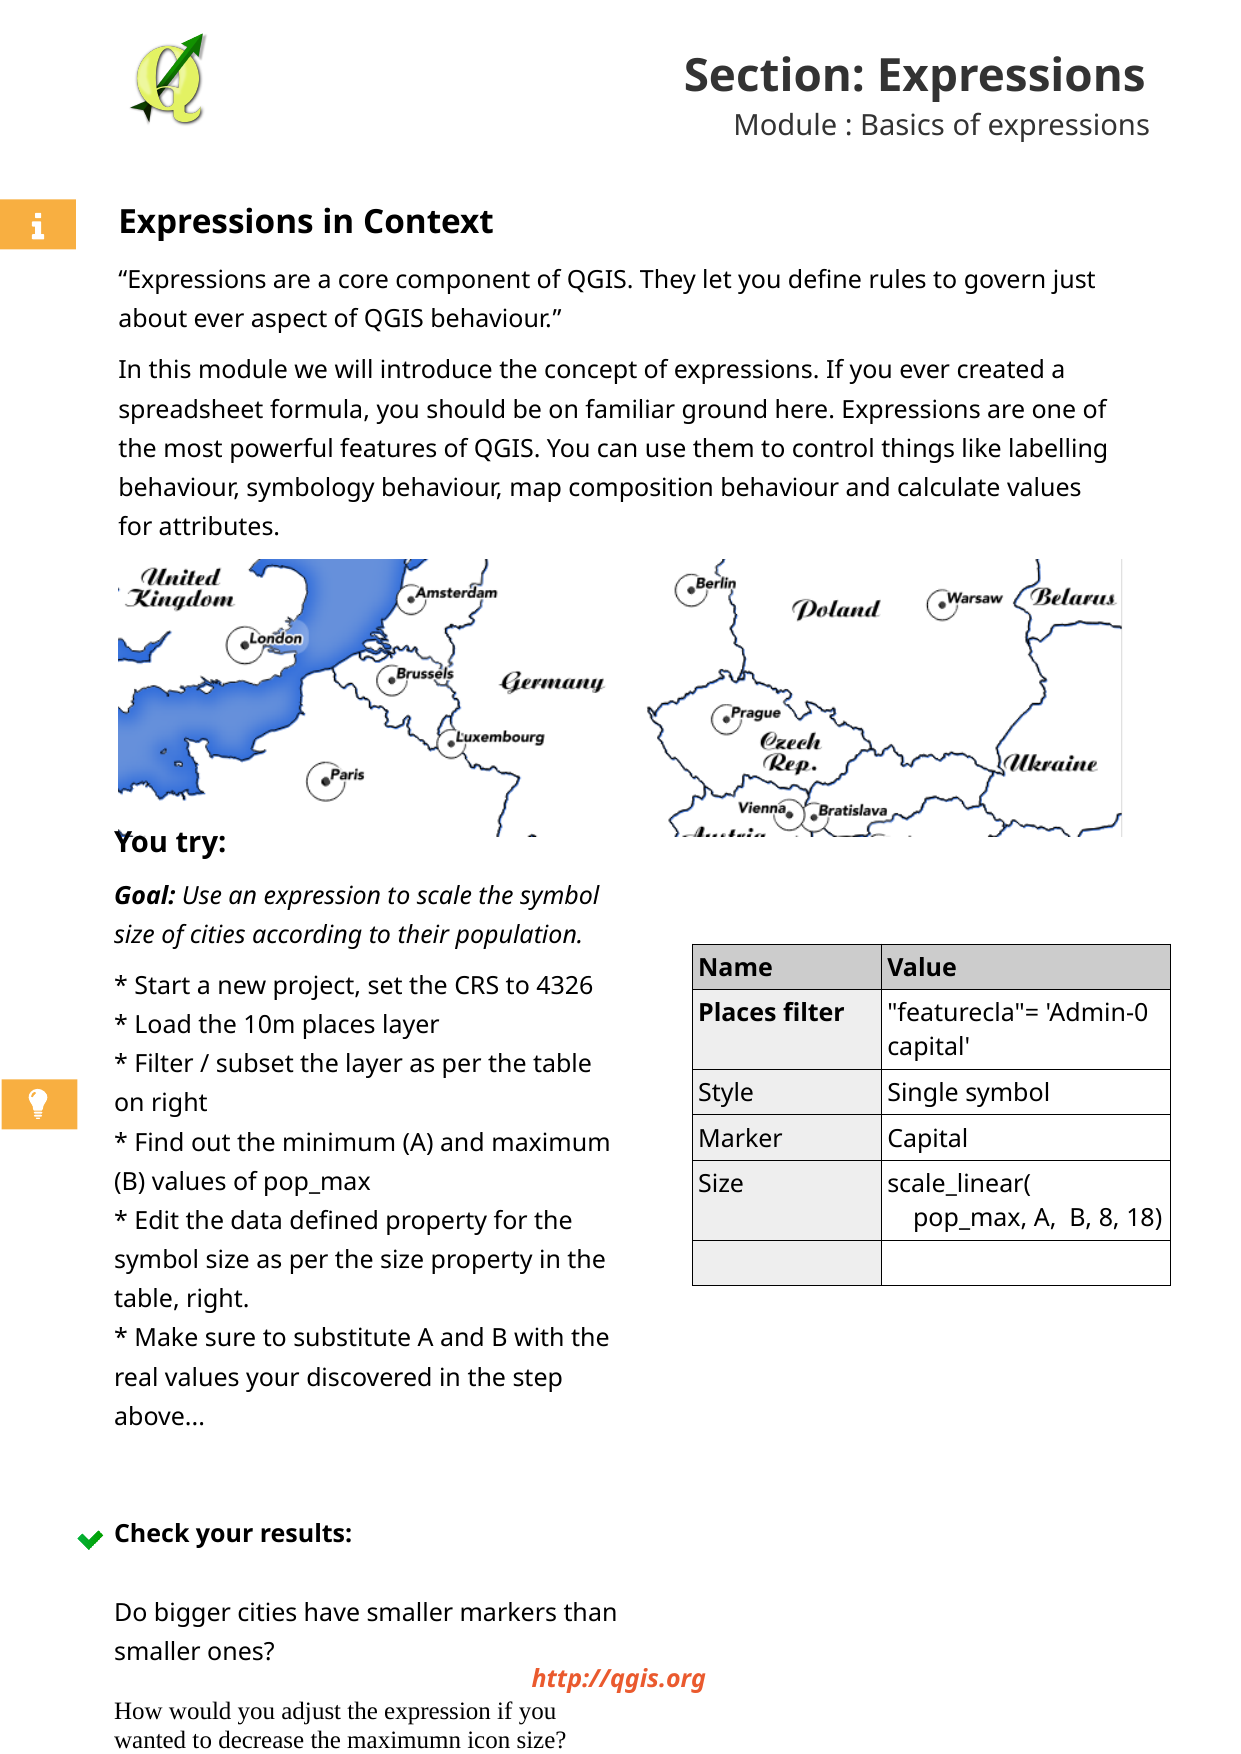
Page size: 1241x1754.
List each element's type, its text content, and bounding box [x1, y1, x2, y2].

table_cell Marker [693, 1115, 881, 1160]
table_header Name [693, 945, 881, 989]
text In this module we will introduce the concept of expressions. If you ever created a spreadsheet formula, you should be on familiar ground here. Expressions are one of the most powerful features of QGIS. You can use them to control things like labelling behaviour, symbology behaviour, map composition behaviour and calculate values for attributes. [118, 352, 1122, 543]
text “Expressions are a core component of QGIS. They let you define rules to govern just about ever aspect of QGIS behaviour.” [118, 262, 1122, 335]
table_cell Capital [882, 1115, 1170, 1160]
table_cell Style [693, 1070, 881, 1114]
table_cell Size [693, 1161, 881, 1240]
table_cell "featurecla"= 'Admin-0 capital' [882, 990, 1170, 1069]
table_cell Places filter [693, 990, 881, 1069]
subtitle Expressions in Context [118, 198, 1122, 243]
table_header Value [882, 945, 1170, 989]
table_cell [882, 1241, 1170, 1285]
picture [122, 31, 218, 127]
table_cell [693, 1241, 881, 1285]
picture [118, 559, 1123, 837]
table_cell Single symbol [882, 1070, 1170, 1114]
table_cell scale_linear( pop_max, A, B, 8, 18) [882, 1161, 1170, 1240]
